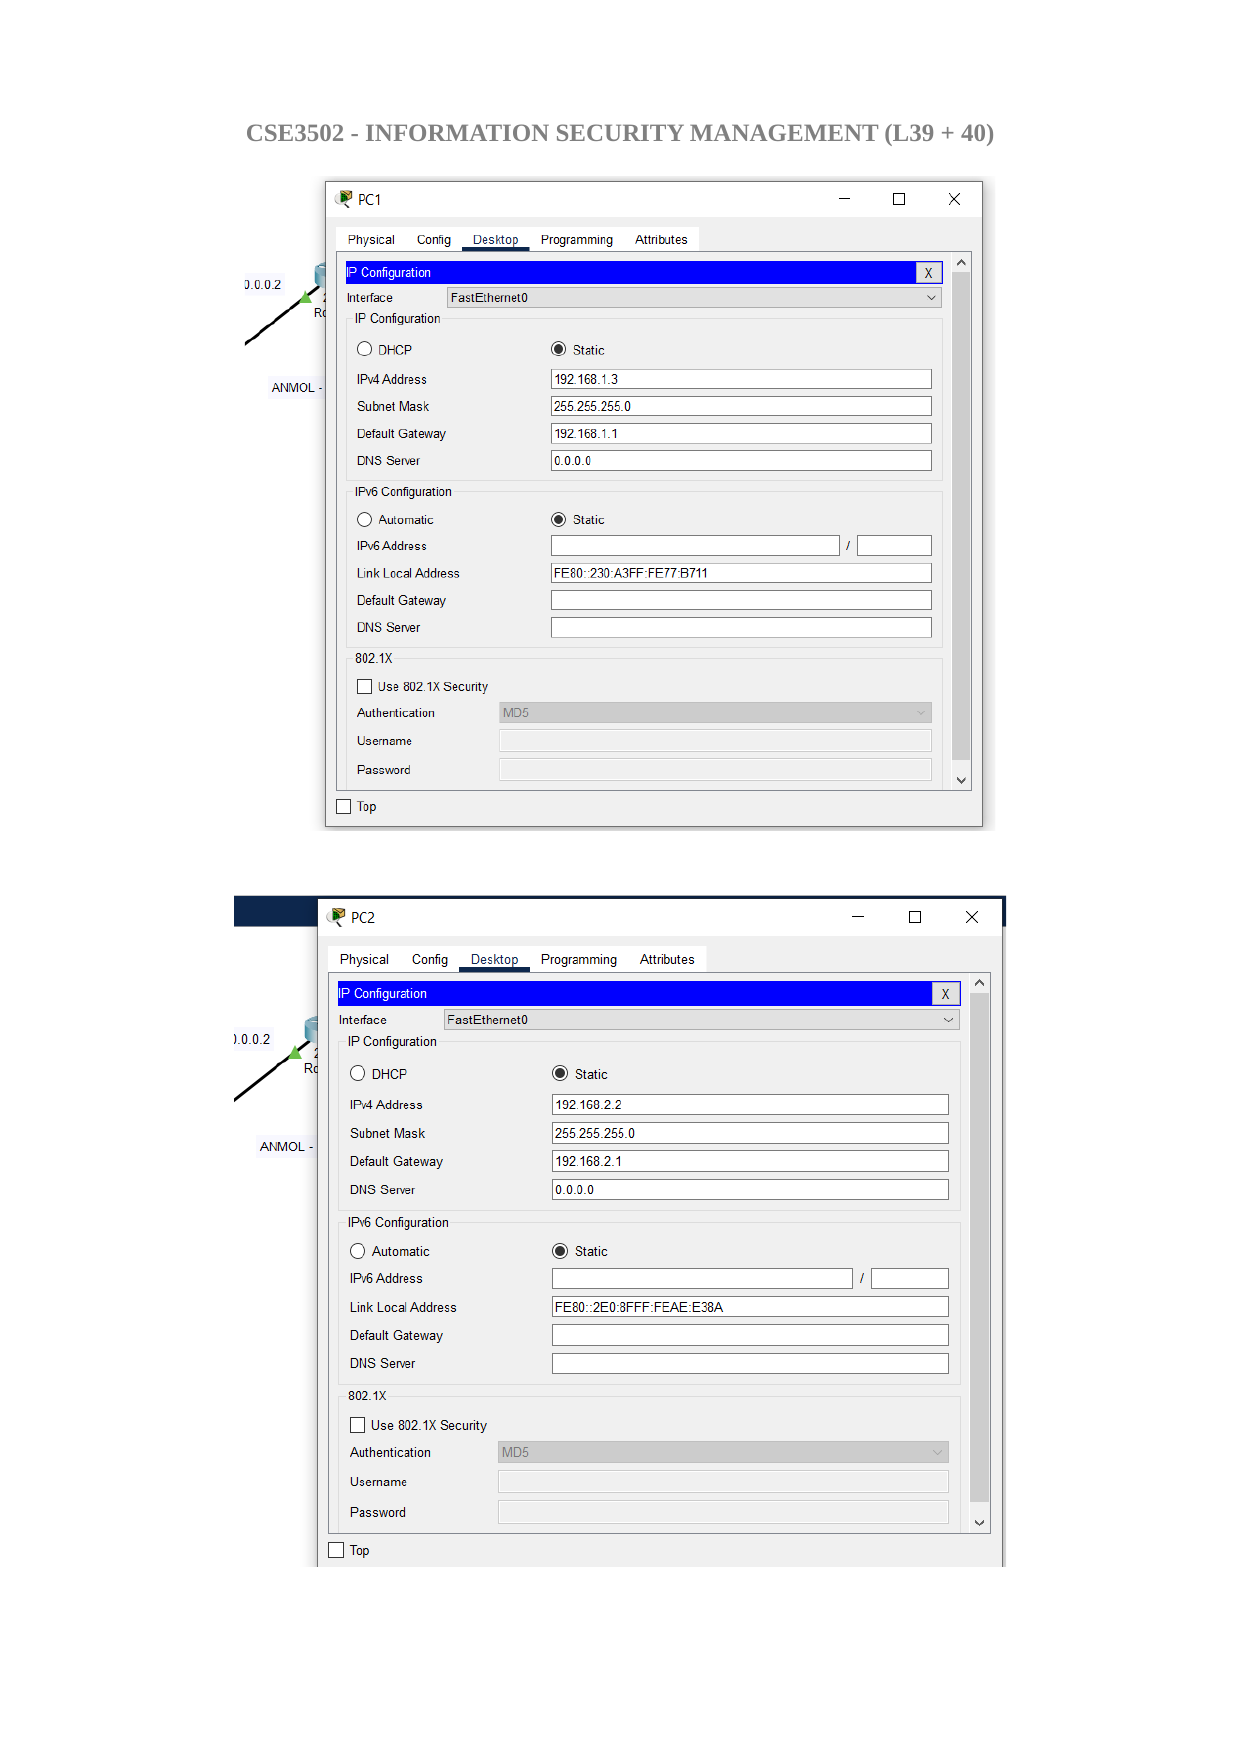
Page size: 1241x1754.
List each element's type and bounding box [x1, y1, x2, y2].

picture [244, 176, 996, 831]
picture [234, 895, 1007, 1567]
